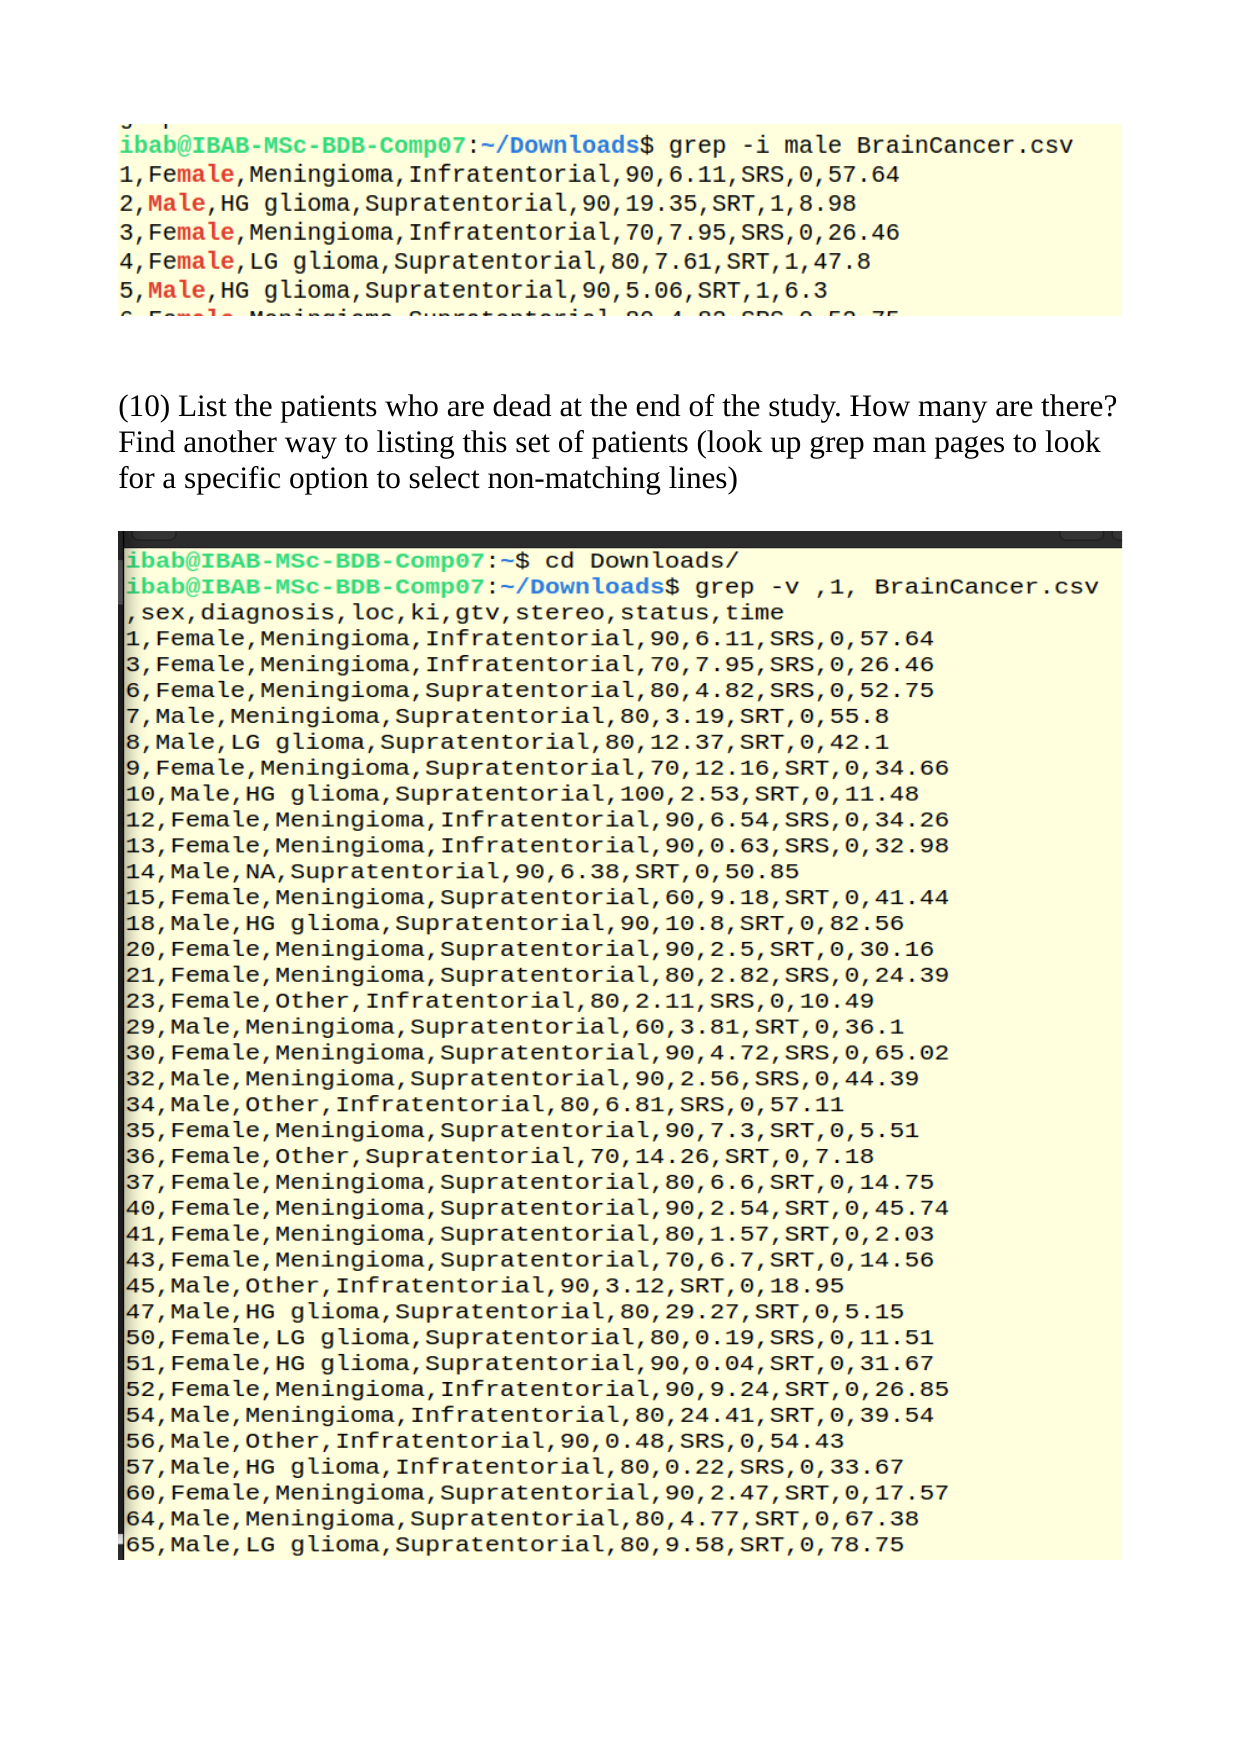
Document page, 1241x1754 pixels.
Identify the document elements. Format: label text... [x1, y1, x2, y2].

text (10) List the patients who are dead at the end of the study. How many are there? Find another way to listing this set of patients (look up grep man pages to look for a specific option to select non-matching lines) [118, 388, 1122, 496]
picture [118, 124, 1123, 316]
picture [118, 531, 1123, 1560]
